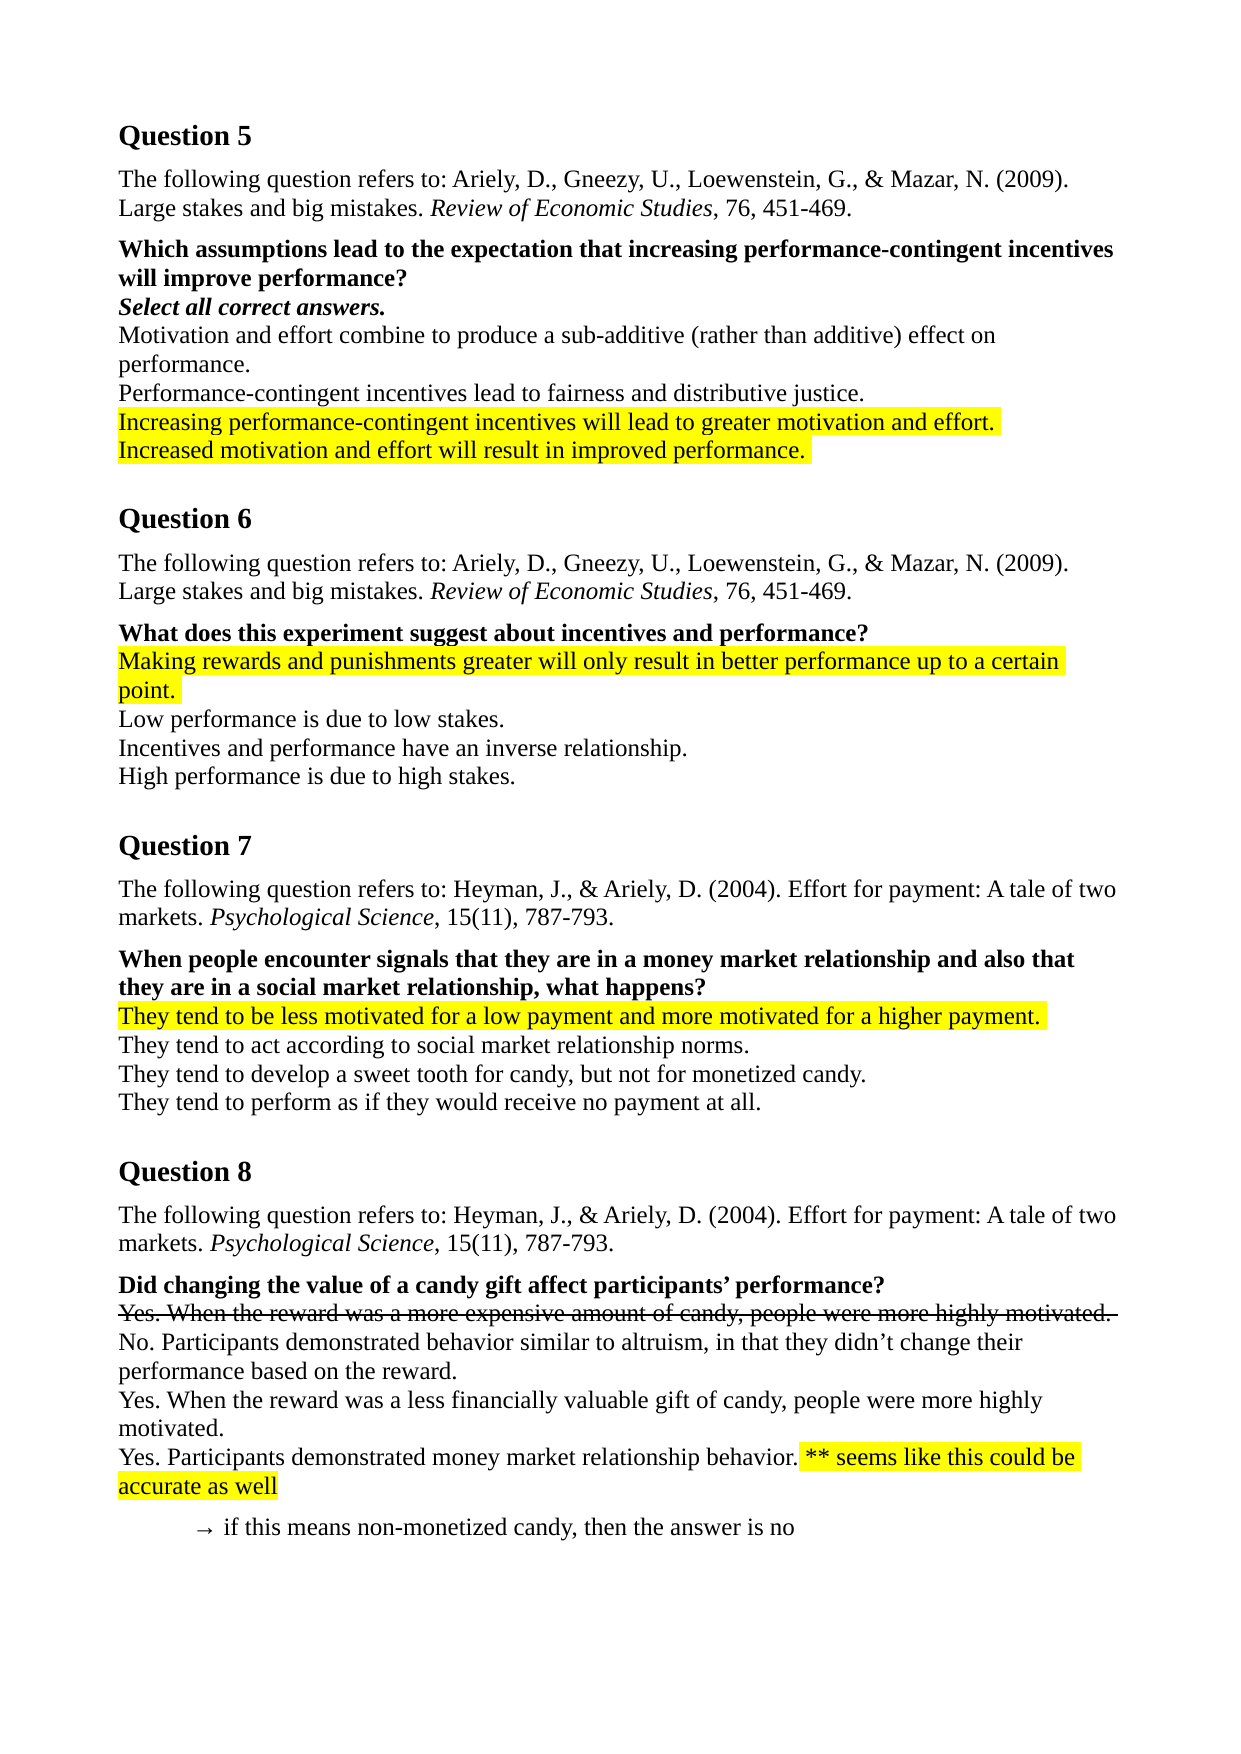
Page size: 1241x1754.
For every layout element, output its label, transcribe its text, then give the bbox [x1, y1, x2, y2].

text Low performance is due to low stakes. [118, 704, 1122, 733]
text Yes. When the reward was a less financially valuable gift of candy, people were more highly motivated. [118, 1385, 1122, 1442]
text Yes. When the reward was a more expensive amount of candy, people were more highly motivated. [118, 1298, 1122, 1327]
text When people encounter signals that they are in a money market relationship and also that they are in a social market relationship, what happens? [118, 944, 1122, 1001]
text High performance is due to high stakes. [118, 761, 1122, 790]
text They tend to perform as if they would receive no payment at all. [118, 1087, 1122, 1116]
text Did changing the value of a candy gift affect participants’ performance? [118, 1270, 1122, 1298]
text The following question refers to: Heyman, J., & Ariely, D. (2004). Effort for payment: A tale of two markets. Psychological Science, 15(11), 787-793. [118, 1200, 1122, 1257]
text The following question refers to: Heyman, J., & Ariely, D. (2004). Effort for payment: A tale of two markets. Psychological Science, 15(11), 787-793. [118, 874, 1122, 931]
subtitle Question 7 [118, 828, 1122, 861]
text Incentives and performance have an inverse relationship. [118, 733, 1122, 761]
subtitle Question 5 [118, 118, 1122, 152]
text They tend to act according to social market relationship norms. [118, 1030, 1122, 1059]
subtitle Question 8 [118, 1154, 1122, 1187]
text They tend to develop a sweet tooth for candy, but not for monetized candy. [118, 1059, 1122, 1087]
text Increased motivation and effort will result in improved performance. [118, 435, 1122, 464]
text Performance-contingent incentives lead to fairness and distributive justice. [118, 378, 1122, 407]
text Which assumptions lead to the expectation that increasing performance-contingent incentives will improve performance? Select all correct answers. [118, 234, 1122, 320]
text The following question refers to: Ariely, D., Gneezy, U., Loewenstein, G., & Mazar, N. (2009). Large stakes and big mistakes. Review of Economic Studies, 76, 451-469. [118, 164, 1122, 222]
subtitle Question 6 [118, 502, 1122, 535]
text No. Participants demonstrated behavior similar to altruism, in that they didn’t change their performance based on the reward. [118, 1327, 1122, 1385]
text They tend to be less motivated for a low payment and more motivated for a higher payment. [118, 1001, 1122, 1030]
text Increasing performance-contingent incentives will lead to greater motivation and effort. [118, 407, 1122, 435]
text Making rewards and punishments greater will only result in better performance up to a certain point. [118, 646, 1122, 704]
text Yes. Participants demonstrated money market relationship behavior. ** seems like this could be accurate as well [118, 1442, 1122, 1500]
text Motivation and effort combine to produce a sub-additive (rather than additive) effect on performance. [118, 320, 1122, 378]
text → if this means non-monetized candy, then the answer is no [118, 1512, 1122, 1541]
text What does this experiment suggest about incentives and performance? [118, 618, 1122, 646]
text The following question refers to: Ariely, D., Gneezy, U., Loewenstein, G., & Mazar, N. (2009). Large stakes and big mistakes. Review of Economic Studies, 76, 451-469. [118, 548, 1122, 605]
